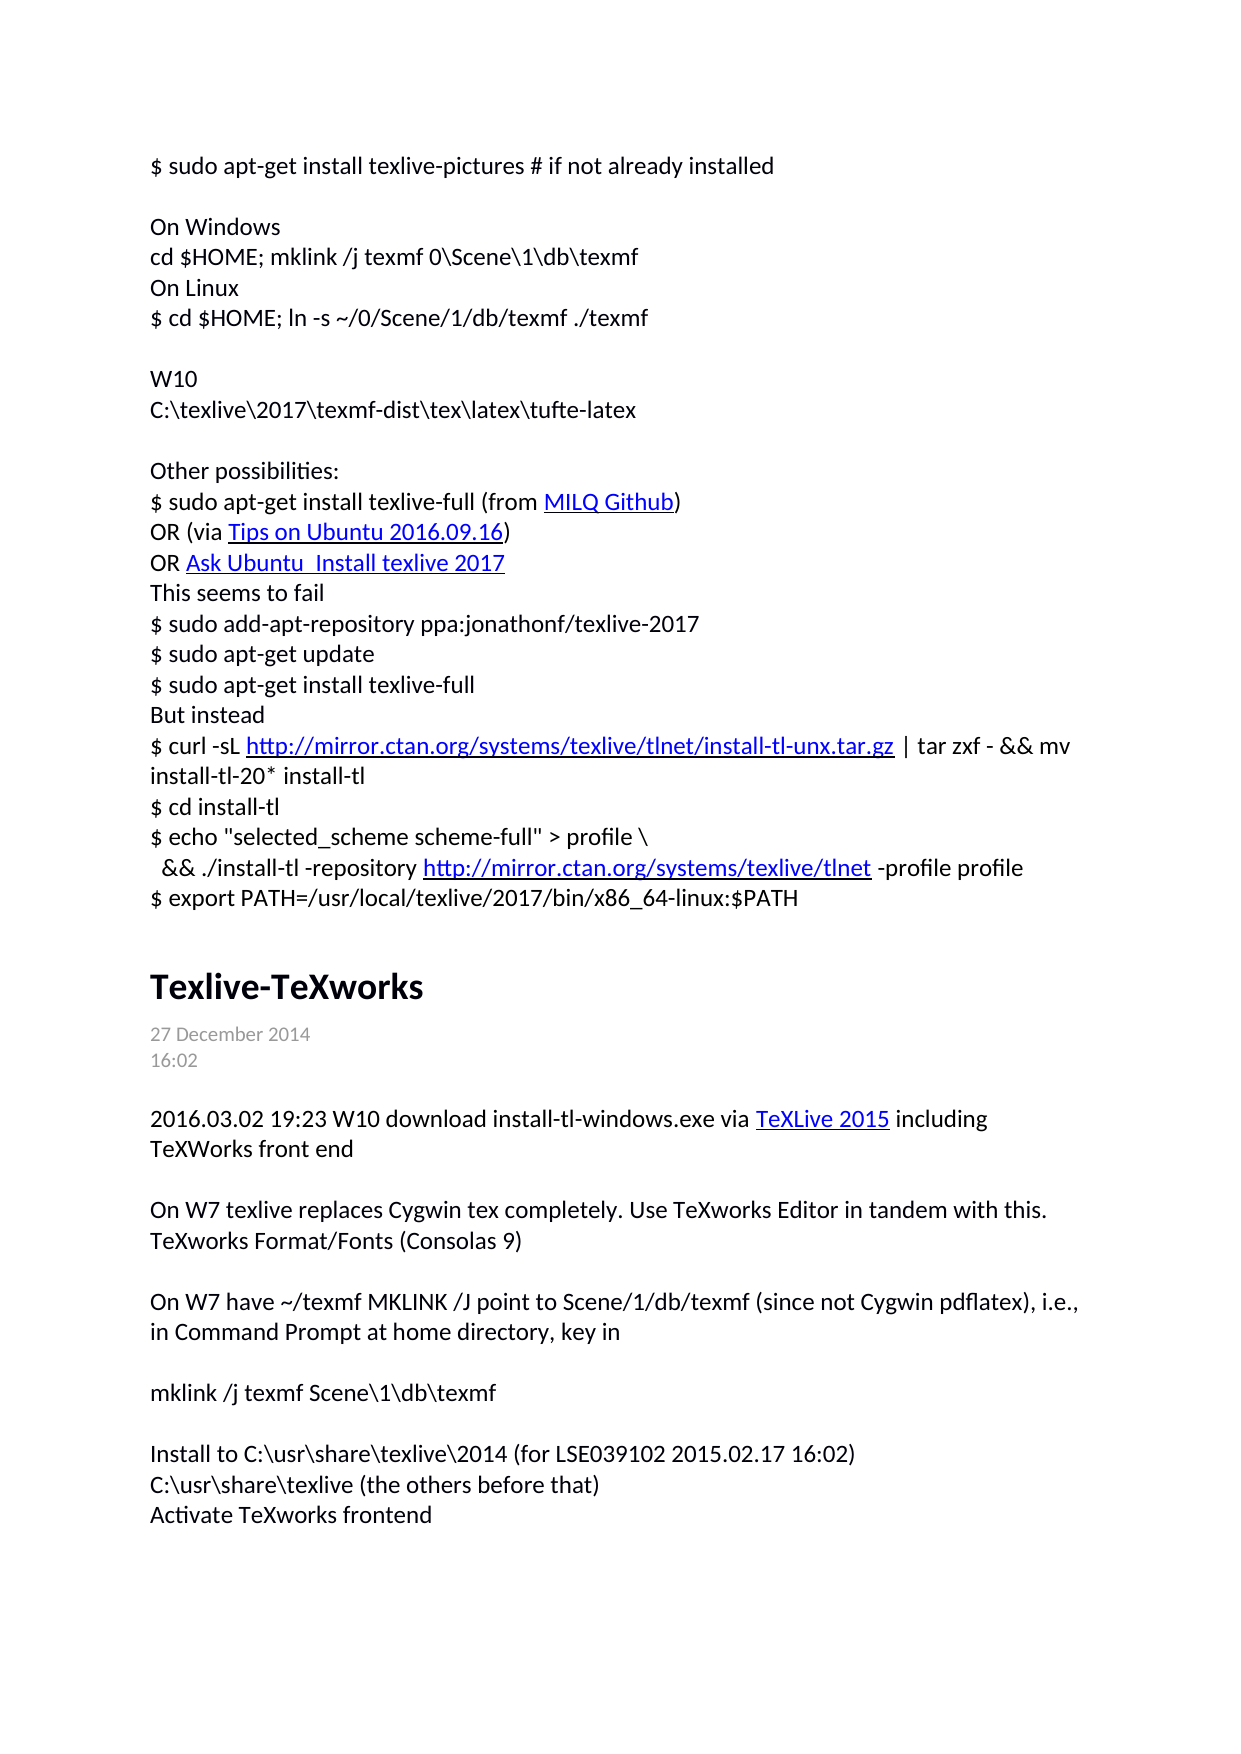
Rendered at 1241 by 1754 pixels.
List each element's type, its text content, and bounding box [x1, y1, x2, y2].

text C:\texlive\2017\texmf-dist\tex\latex\tufte-latex [150, 394, 1090, 425]
text Activate TeXworks frontend [150, 1499, 1090, 1530]
text On Windows [150, 211, 1090, 242]
text W10 [150, 364, 1090, 394]
text 27 December 2014 [150, 1021, 1090, 1047]
text $ curl -sL http://mirror.ctan.org/systems/texlive/tlnet/install-tl-unx.tar.gz | tar zxf - && mv install-tl-20* install-tl $ cd install-tl $ echo "selected_scheme scheme-full" > profile \ && ./install-tl -repository http://mirror.ctan.org/systems/texlive/tlnet -profile profile $ export PATH=/usr/local/texlive/2017/bin/x86_64-linux:$PATH [150, 730, 1090, 913]
text OR Ask Ubuntu Install texlive 2017 [150, 547, 1090, 577]
subtitle Texlive-TeXworks [150, 963, 1090, 1009]
text But instead [150, 699, 1090, 730]
text $ sudo apt-get install texlive-full (from MILQ Github) [150, 486, 1090, 516]
text Install to C:\usr\share\texlive\2014 (for LSE039102 2015.02.17 16:02) [150, 1438, 1090, 1469]
text This seems to fail [150, 577, 1090, 608]
text 16:02 [150, 1047, 1090, 1072]
text OR (via Tips on Ubuntu 2016.09.16) [150, 516, 1090, 547]
text On W7 have ~/texmf MKLINK /J point to Scene/1/db/texmf (since not Cygwin pdflatex), i.e., in Command Prompt at home directory, key in [150, 1286, 1090, 1347]
text On Linux [150, 272, 1090, 303]
text C:\usr\share\texlive (the others before that) [150, 1469, 1090, 1499]
text 2016.03.02 19:23 W10 download install-tl-windows.exe via TeXLive 2015 including TeXWorks front end [150, 1103, 1090, 1164]
text On W7 texlive replaces Cygwin tex completely. Use TeXworks Editor in tandem with this. [150, 1194, 1090, 1225]
text mklink /j texmf Scene\1\db\texmf [150, 1377, 1090, 1408]
text TeXworks Format/Fonts (Consolas 9) [150, 1225, 1090, 1255]
text $ sudo apt-get install texlive-pictures # if not already installed [150, 150, 1090, 181]
text $ sudo add-apt-repository ppa:jonathonf/texlive-2017 $ sudo apt-get update $ sudo apt-get install texlive-full [150, 608, 1090, 699]
text Other possibilities: [150, 455, 1090, 486]
text cd $HOME; mklink /j texmf 0\Scene\1\db\texmf [150, 242, 1090, 272]
text $ cd $HOME; ln -s ~/0/Scene/1/db/texmf ./texmf [150, 303, 1090, 333]
